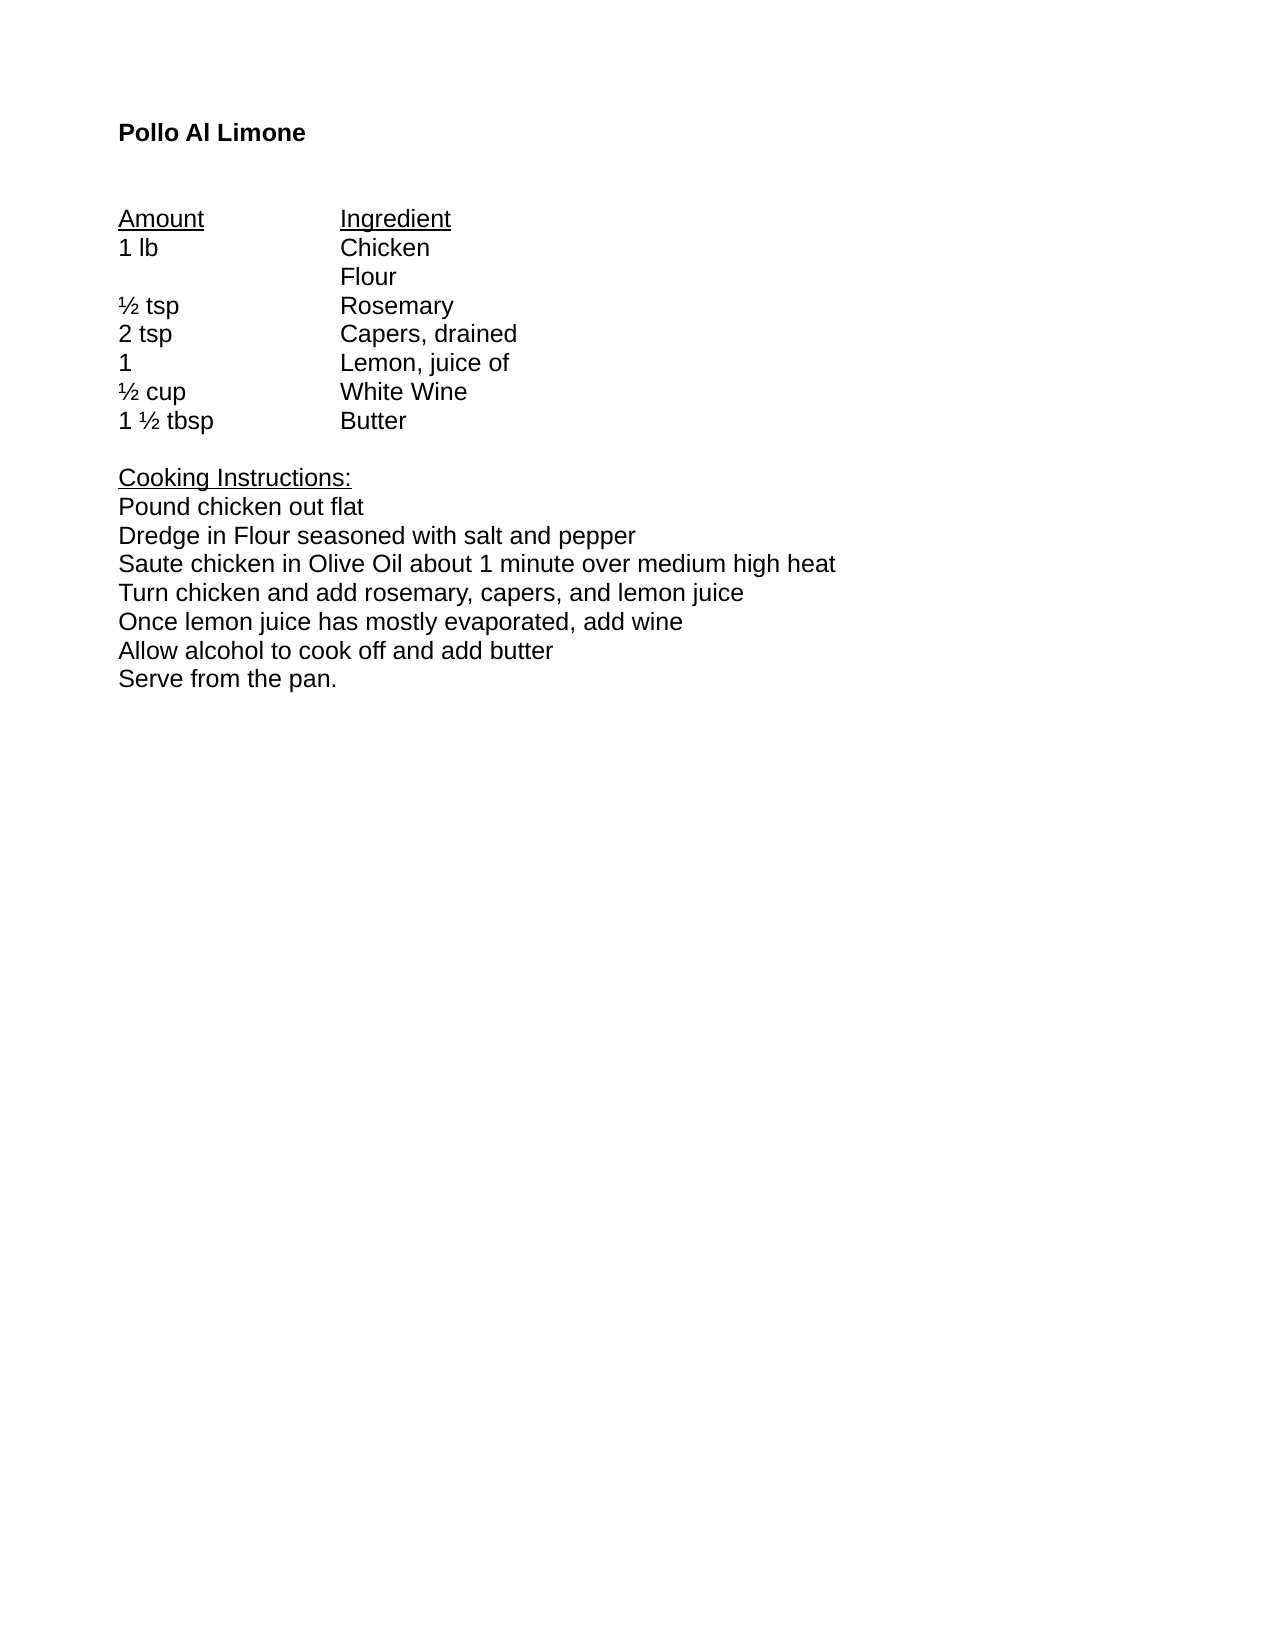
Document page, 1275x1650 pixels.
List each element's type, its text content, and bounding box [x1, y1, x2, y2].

text Dredge in Flour seasoned with salt and pepper [118, 521, 1157, 549]
text Turn chicken and add rosemary, capers, and lemon juice [118, 578, 1157, 607]
text ½ tsp Rosemary [118, 291, 1157, 319]
text Serve from the pan. [118, 664, 1157, 693]
text 1 lb Chicken [118, 233, 1157, 262]
text Allow alcohol to cook off and add butter [118, 636, 1157, 664]
text Saute chicken in Olive Oil about 1 minute over medium high heat [118, 549, 1157, 578]
text 2 tsp Capers, drained [118, 319, 1157, 348]
text Flour [118, 262, 1157, 291]
text Amount Ingredient [118, 204, 1157, 233]
text Once lemon juice has mostly evaporated, add wine [118, 607, 1157, 636]
text ½ cup White Wine [118, 377, 1157, 406]
text Cooking Instructions: [118, 463, 1157, 492]
text 1 ½ tbsp Butter [118, 406, 1157, 434]
text Pollo Al Limone [118, 118, 1157, 147]
text Pound chicken out flat [118, 492, 1157, 521]
text 1 Lemon, juice of [118, 348, 1157, 377]
